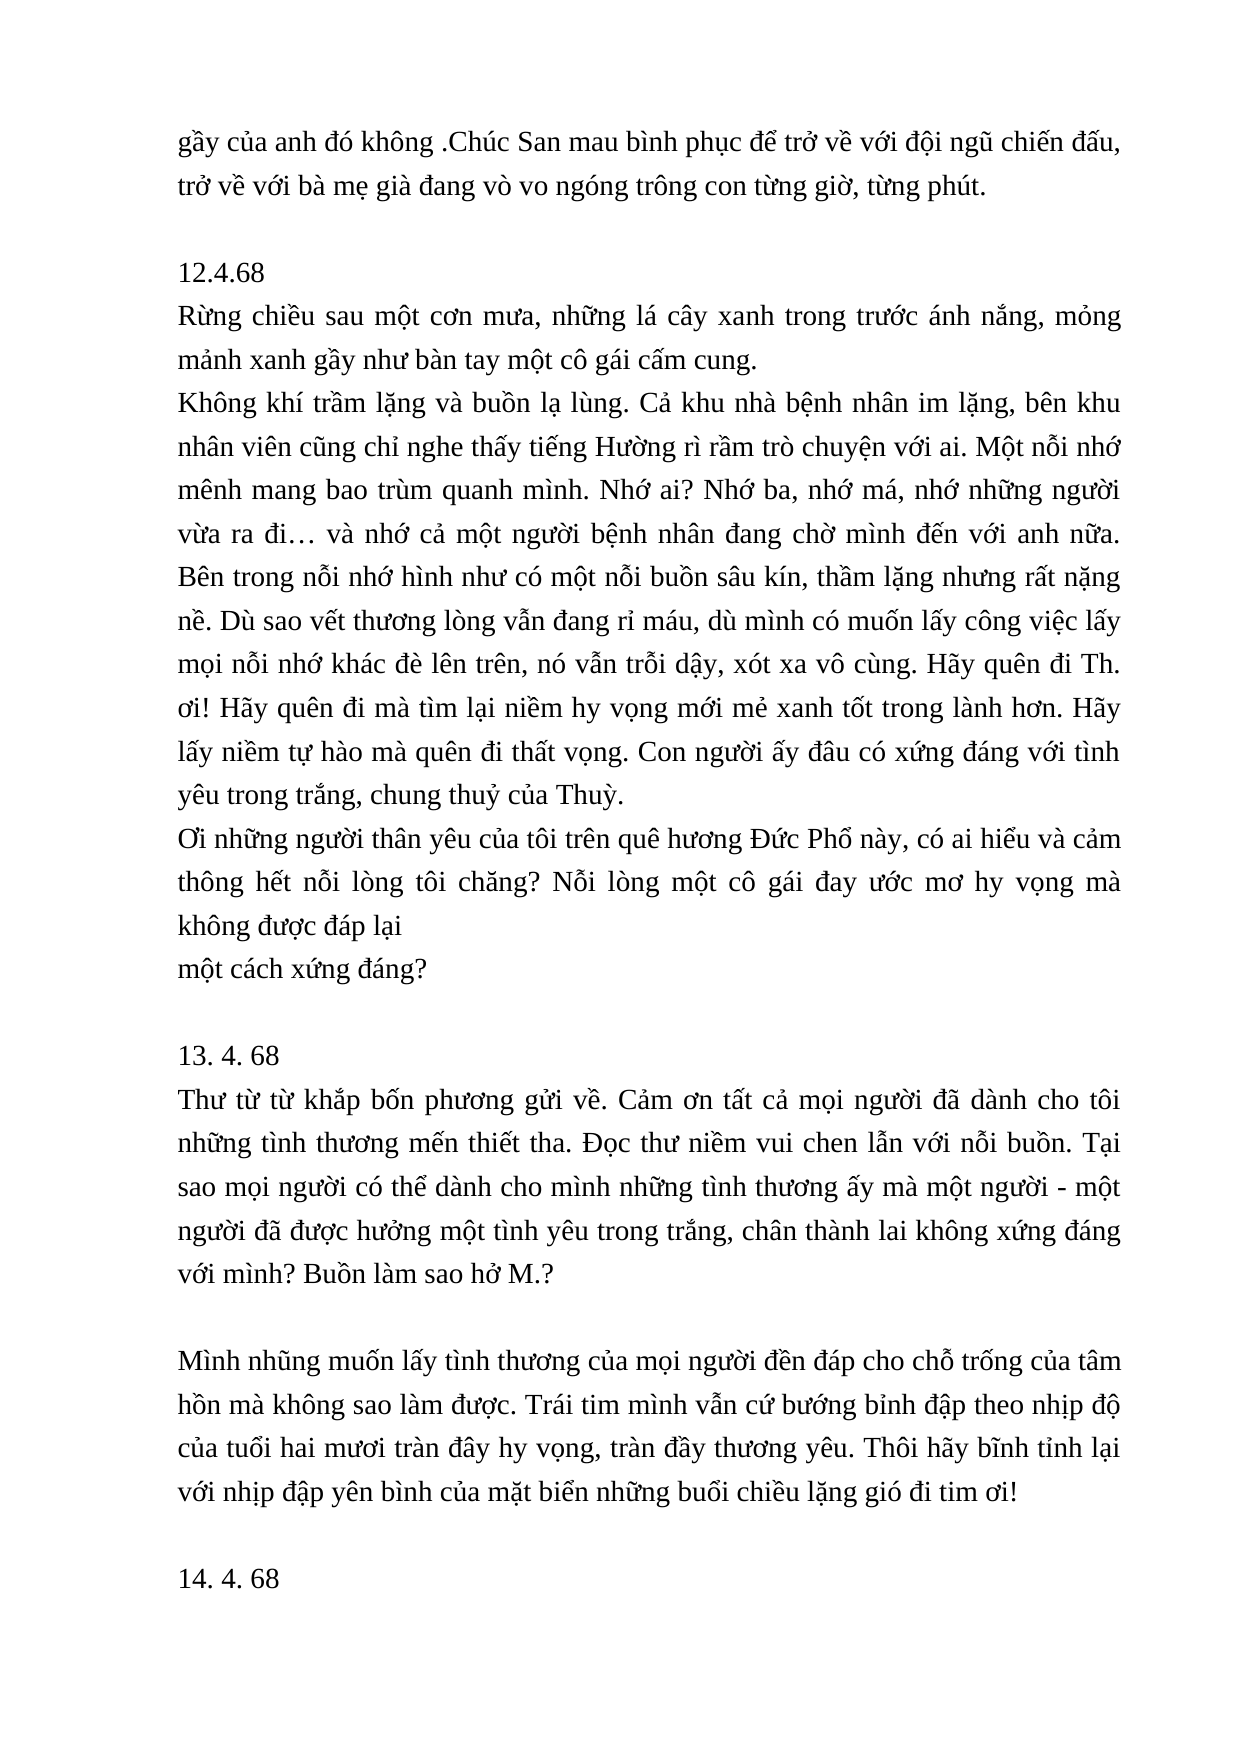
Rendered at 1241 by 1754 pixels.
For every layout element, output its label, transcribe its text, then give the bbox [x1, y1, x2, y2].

text 14. 4. 68 [177, 1561, 1122, 1594]
text một cách xứng đáng? [177, 951, 1122, 985]
text Ơi những người thân yêu của tôi trên quê hương Đức Phổ này, có ai hiểu và cảm thông hết nỗi lòng tôi chăng? Nỗi lòng một cô gái đay ước mơ hy vọng mà không được đáp lại [177, 821, 1122, 941]
text gầy của anh đó không .Chúc San mau bình phục để trở về với đội ngũ chiến đấu, trở về với bà mẹ già đang vò vo ngóng trông con từng giờ, từng phút. [177, 124, 1122, 201]
text 12.4.68 [177, 255, 1122, 288]
text Mình nhũng muốn lấy tình thương của mọi người đền đáp cho chỗ trống của tâm hồn mà không sao làm được. Trái tim mình vẫn cứ bướng bỉnh đập theo nhịp độ của tuổi hai mươi tràn đây hy vọng, tràn đầy thương yêu. Thôi hãy bĩnh tỉnh lại với nhịp đập yên bình của mặt biển những buổi chiều lặng gió đi tim ơi! [177, 1343, 1122, 1507]
text Không khí trầm lặng và buồn lạ lùng. Cả khu nhà bệnh nhân im lặng, bên khu nhân viên cũng chỉ nghe thấy tiếng Hường rì rầm trò chuyện với ai. Một nỗi nhớ mênh mang bao trùm quanh mình. Nhớ ai? Nhớ ba, nhớ má, nhớ những người vừa ra đi… và nhớ cả một người bệnh nhân đang chờ mình đến với anh nữa. Bên trong nỗi nhớ hình như có một nỗi buồn sâu kín, thầm lặng nhưng rất nặng nề. Dù sao vết thương lòng vẫn đang rỉ máu, dù mình có muốn lấy công việc lấy mọi nỗi nhớ khác đè lên trên, nó vẫn trỗi dậy, xót xa vô cùng. Hãy quên đi Th. ơi! Hãy quên đi mà tìm lại niềm hy vọng mới mẻ xanh tốt trong lành hơn. Hãy lấy niềm tự hào mà quên đi thất vọng. Con người ấy đâu có xứng đáng với tình yêu trong trắng, chung thuỷ của Thuỳ. [177, 385, 1122, 811]
text 13. 4. 68 [177, 1038, 1122, 1072]
text Rừng chiều sau một cơn mưa, những lá cây xanh trong trước ánh nắng, mỏng mảnh xanh gầy như bàn tay một cô gái cấm cung. [177, 298, 1122, 375]
text Thư từ từ khắp bốn phương gửi về. Cảm ơn tất cả mọi người đã dành cho tôi những tình thương mến thiết tha. Đọc thư niềm vui chen lẫn với nỗi buồn. Tại sao mọi người có thể dành cho mình những tình thương ấy mà một người - một người đã được hưởng một tình yêu trong trắng, chân thành lai không xứng đáng với mình? Buồn làm sao hở M.? [177, 1082, 1122, 1290]
